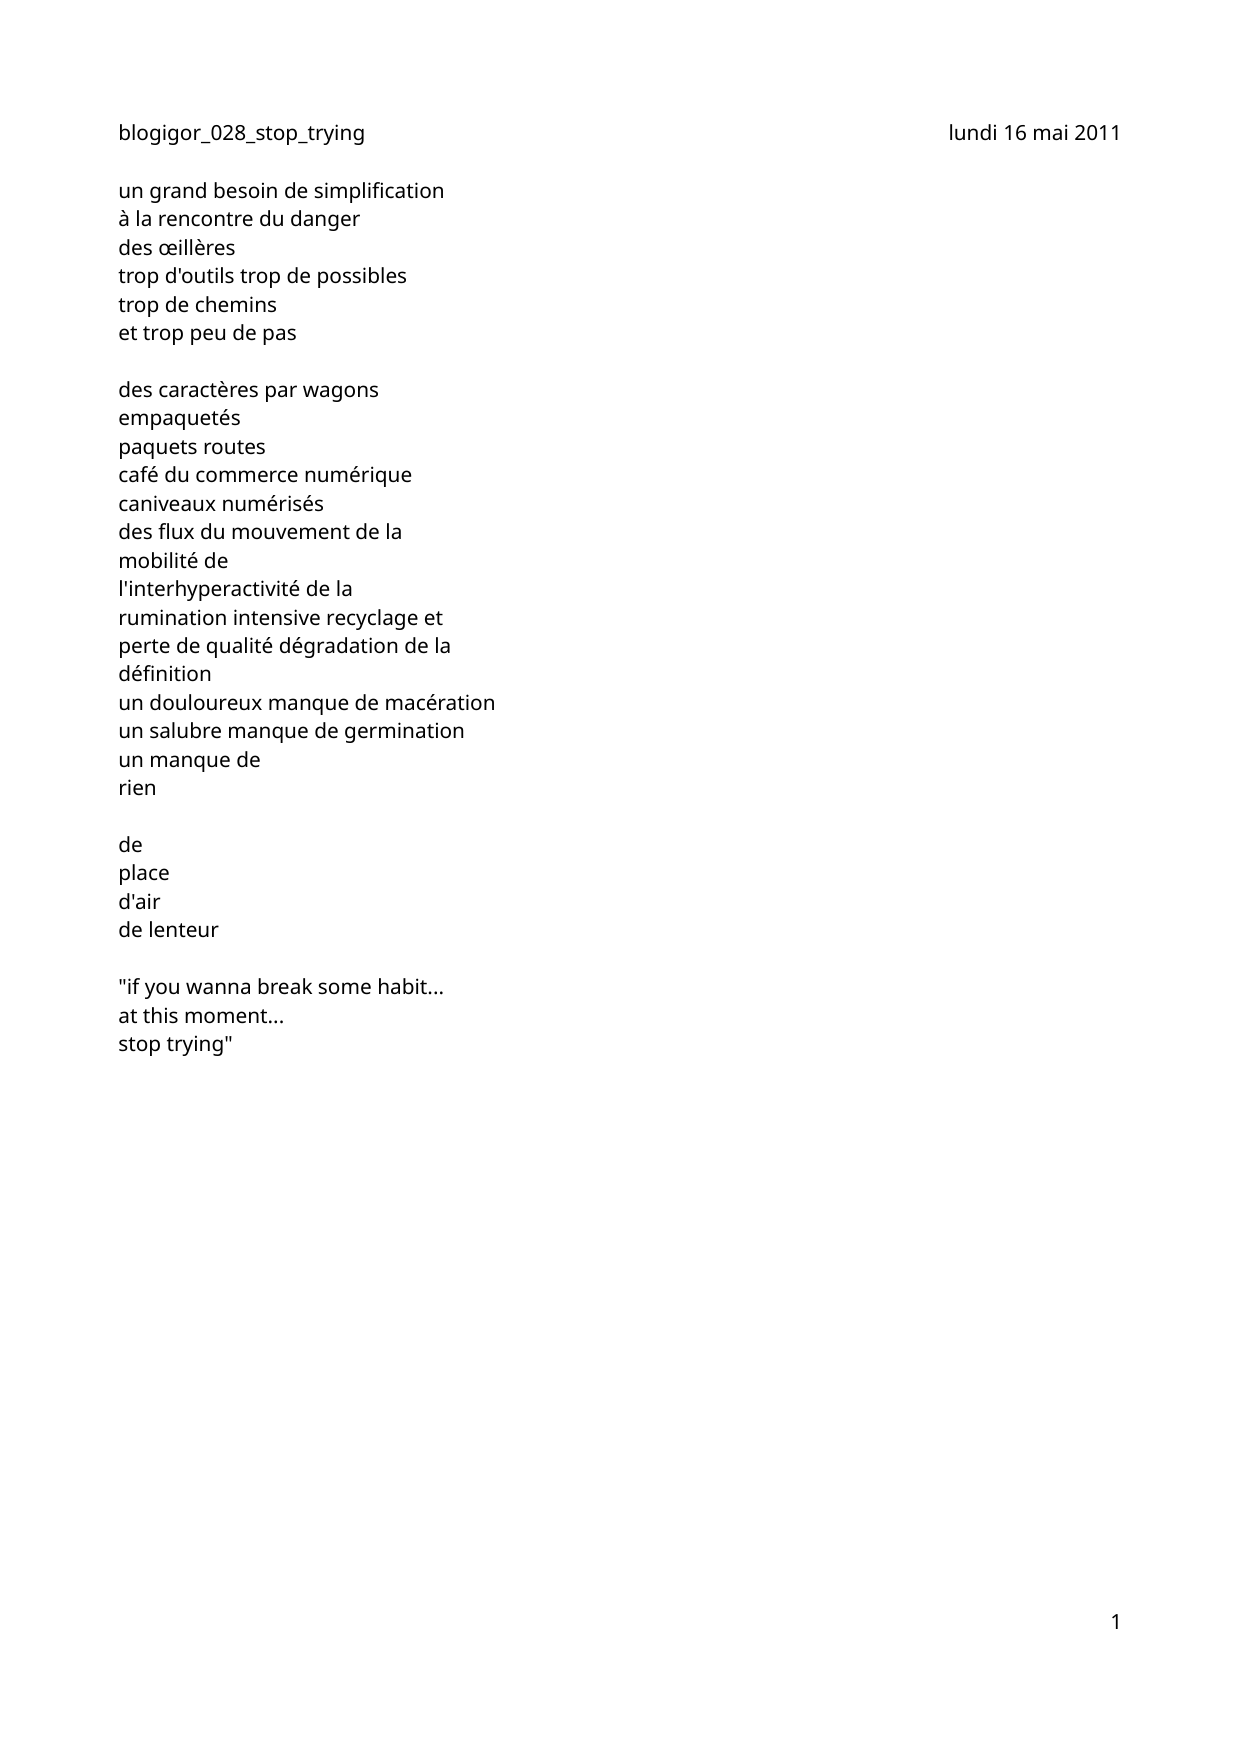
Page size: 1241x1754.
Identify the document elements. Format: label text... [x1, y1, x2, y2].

text des caractères par wagons empaquetés paquets routes café du commerce numérique caniveaux numérisés des flux du mouvement de la mobilité de l'interhyperactivité de la rumination intensive recyclage et perte de qualité dégradation de la définition un douloureux manque de macération un salubre manque de germination un manque de rien de place d'air de lenteur [118, 375, 1122, 944]
text "if you wanna break some habit... at this moment... stop trying" [118, 972, 1122, 1058]
text un grand besoin de simplification à la rencontre du danger des œillères trop d'outils trop de possibles trop de chemins et trop peu de pas [118, 176, 1122, 347]
